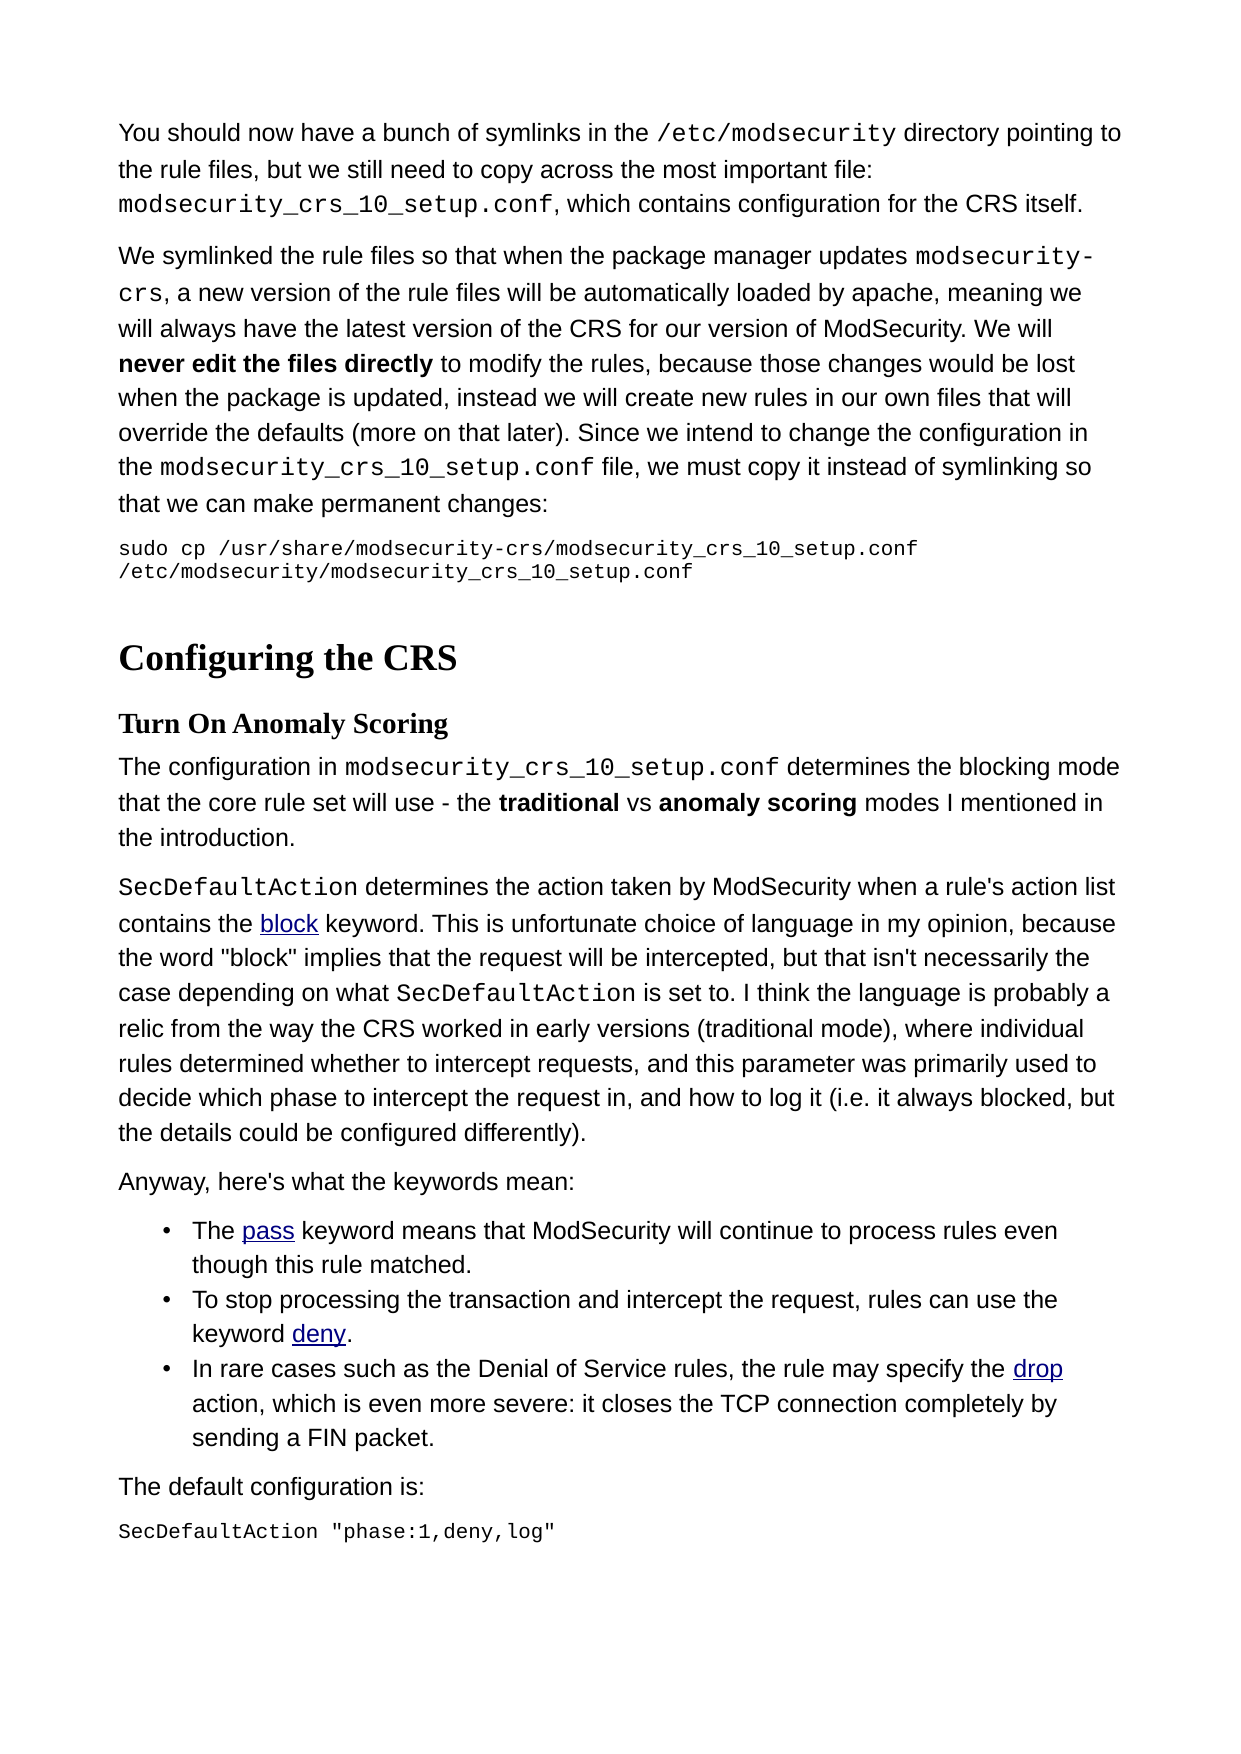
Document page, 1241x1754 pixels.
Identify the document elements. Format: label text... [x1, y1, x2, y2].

text sudo cp /usr/share/modsecurity-crs/modsecurity_crs_10_setup.conf /etc/modsecurity/modsecurity_crs_10_setup.conf [118, 538, 1122, 585]
list To stop processing the transaction and intercept the request, rules can use the keyword deny. [162, 1285, 1122, 1348]
text We symlinked the rule files so that when the package manager updates modsecurity-crs, a new version of the rule files will be automatically loaded by apache, meaning we will always have the latest version of the CRS for our version of ModSecurity. We will never edit the files directly to modify the rules, because those changes would be lost when the package is updated, instead we will create new rules in our own files that will override the defaults (more on that later). Since we intend to change the configuration in the modsecurity_crs_10_setup.conf file, we must copy it instead of symlinking so that we can make permanent changes: [118, 241, 1122, 518]
list The pass keyword means that ModSecurity will continue to process rules even though this rule matched. [162, 1216, 1122, 1279]
list In rare cases such as the Denial of Service rules, the rule may specify the drop action, which is even more severe: it closes the TCP connection completely by sending a FIN packet. [162, 1354, 1122, 1452]
text SecDefaultAction "phase:1,deny,log" [118, 1521, 1122, 1545]
text The configuration in modsecurity_crs_10_setup.conf determines the blocking mode that the core rule set will use - the traditional vs anomaly scoring modes I mentioned in the introduction. [118, 752, 1122, 852]
text The default configuration is: [118, 1472, 1122, 1501]
text Anyway, here's what the keywords mean: [118, 1167, 1122, 1196]
text SecDefaultAction determines the action taken by ModSecurity when a rule's action list contains the block keyword. This is unfortunate choice of language in my opinion, because the word "block" implies that the request will be intercepted, but that isn't necessarily the case depending on what SecDefaultAction is set to. I think the language is probably a relic from the way the CRS worked in early versions (traditional mode), where individual rules determined whether to intercept requests, and this parameter was primarily used to decide which phase to intercept the request in, and how to log it (i.e. it always blocked, but the details could be configured differently). [118, 872, 1122, 1146]
subtitle Configuring the CRS [118, 636, 1122, 679]
subtitle Turn On Anomaly Scoring [118, 706, 1122, 739]
text You should now have a bunch of symlinks in the /etc/modsecurity directory pointing to the rule files, but we still need to copy across the most important file: modsecurity_crs_10_setup.conf, which contains configuration for the CRS itself. [118, 118, 1122, 220]
